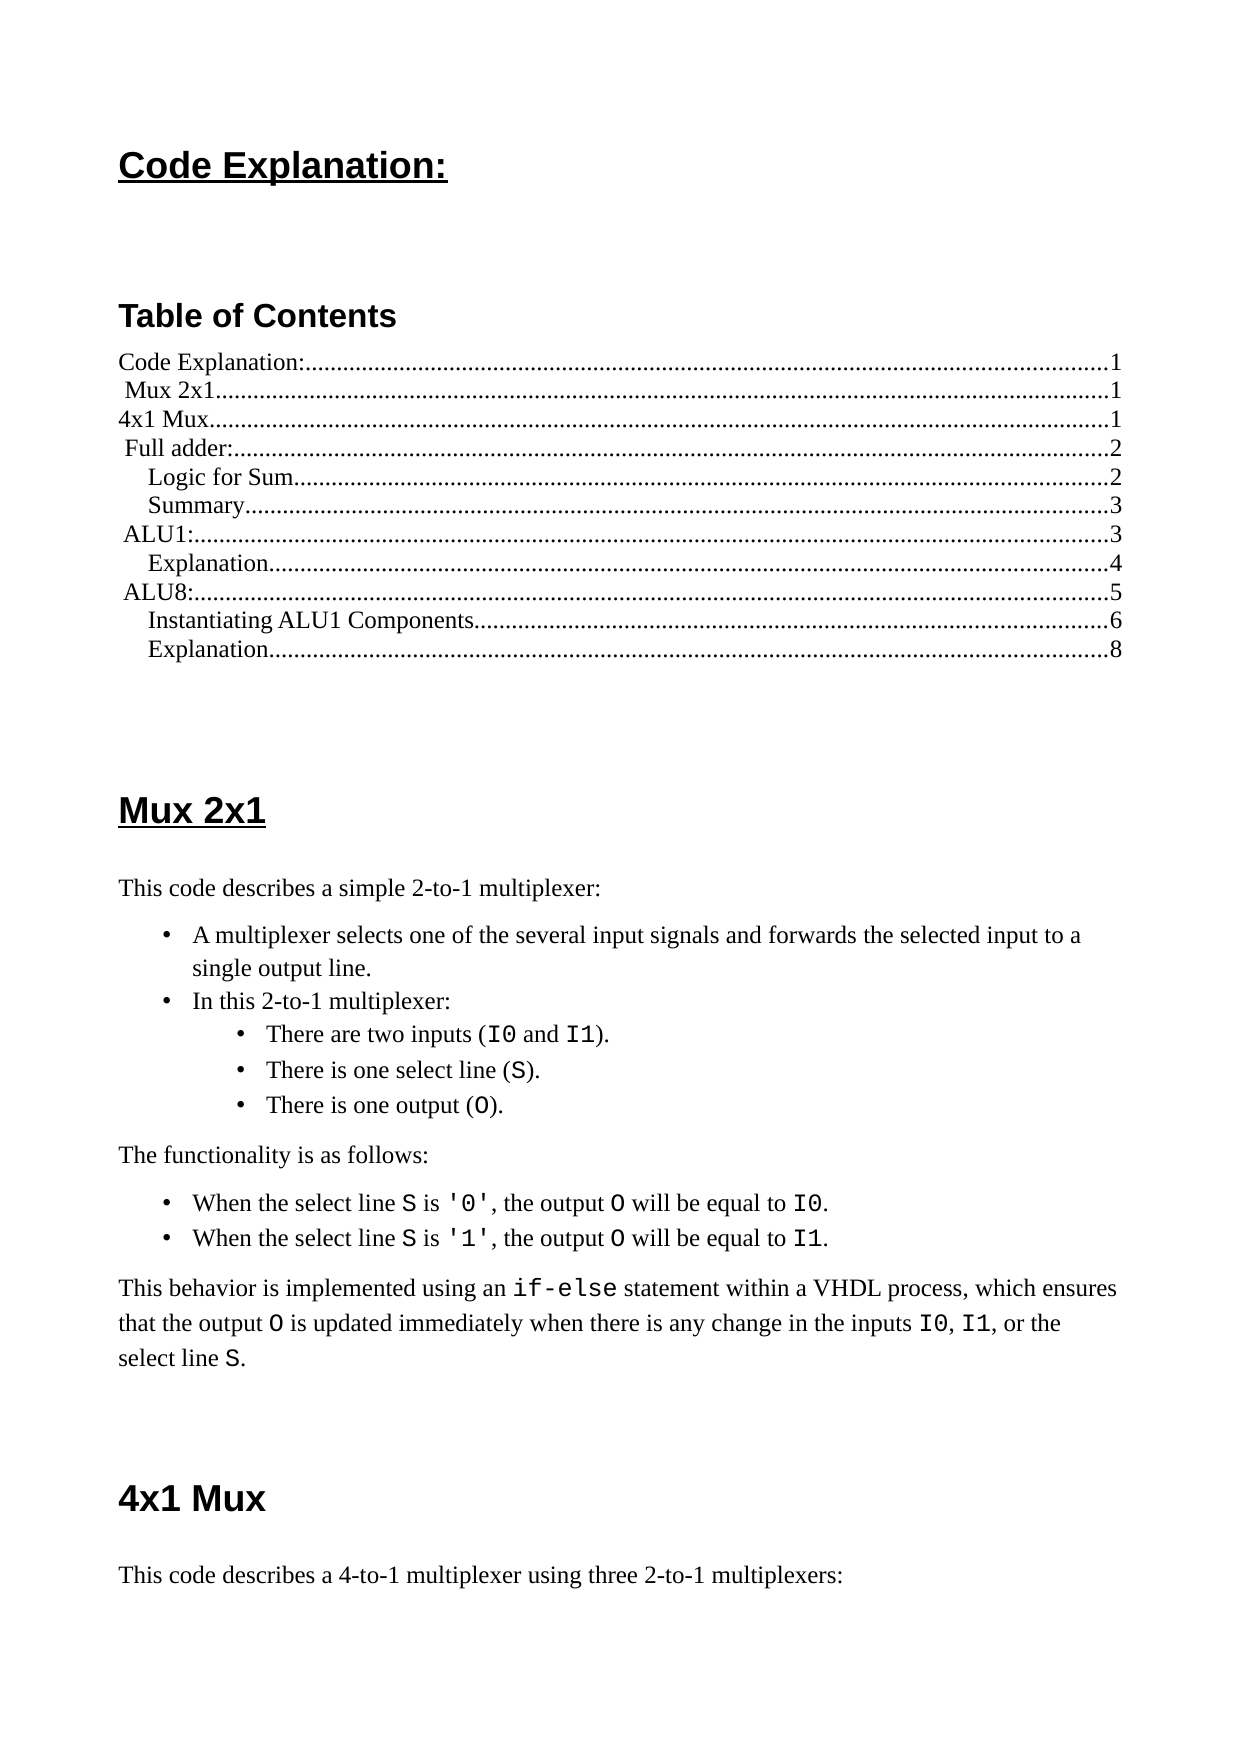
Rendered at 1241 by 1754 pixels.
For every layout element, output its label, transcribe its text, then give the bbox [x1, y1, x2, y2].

list There are two inputs (I0 and I1). [236, 1019, 1122, 1050]
list There is one output (O). [236, 1090, 1122, 1121]
text ALU1: 3 [118, 519, 1122, 548]
text Summary 3 [148, 490, 1122, 519]
text 4x1 Mux 1 [118, 404, 1122, 433]
text This code describes a 4-to-1 multiplexer using three 2-to-1 multiplexers: [118, 1560, 1122, 1589]
text Mux 2x1 1 [118, 375, 1122, 404]
text The functionality is as follows: [118, 1140, 1122, 1169]
list When the select line S is '1', the output O will be equal to I1. [162, 1223, 1122, 1254]
list A multiplexer selects one of the several input signals and forwards the selected input to a single output line. [162, 920, 1122, 982]
text This code describes a simple 2-to-1 multiplexer: [118, 873, 1122, 902]
text Instantiating ALU1 Components 6 [148, 605, 1122, 634]
text Explanation 4 [148, 548, 1122, 577]
list When the select line S is '0', the output O will be equal to I0. [162, 1188, 1122, 1219]
text This behavior is implemented using an if-else statement within a VHDL process, which ensures that the output O is updated immediately when there is any change in the inputs I0, I1, or the select line S. [118, 1273, 1122, 1374]
text Code Explanation: 1 [118, 347, 1122, 375]
list There is one select line (S). [236, 1055, 1122, 1086]
subtitle 4x1 Mux [118, 1476, 1122, 1519]
text Logic for Sum 2 [148, 462, 1122, 490]
text ALU8: 5 [118, 577, 1122, 605]
subtitle Table of Contents [118, 296, 1122, 334]
subtitle Code Explanation: [118, 143, 1122, 229]
text Full adder: 2 [118, 433, 1122, 462]
text Explanation 8 [148, 634, 1122, 663]
list In this 2-to-1 multiplexer: [162, 986, 1122, 1015]
subtitle Mux 2x1 [118, 745, 1122, 832]
